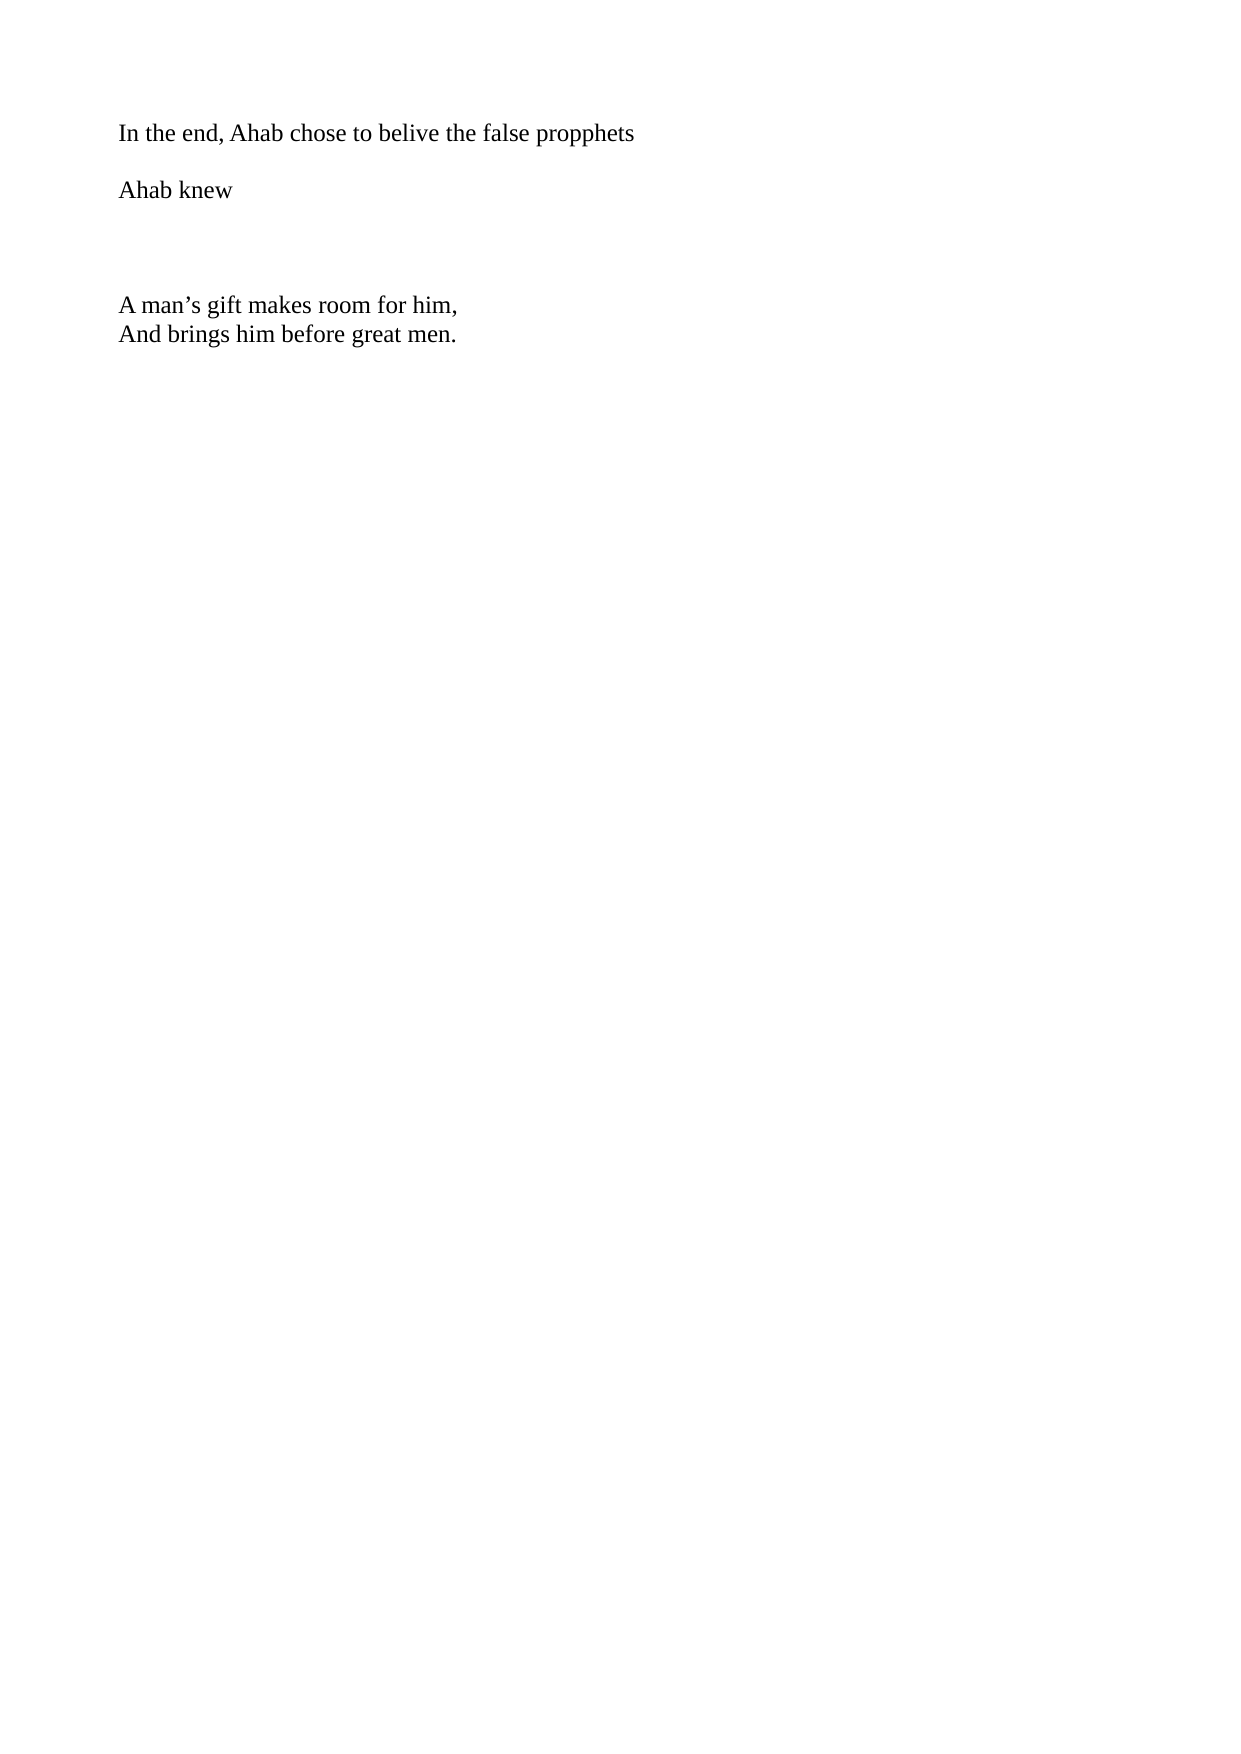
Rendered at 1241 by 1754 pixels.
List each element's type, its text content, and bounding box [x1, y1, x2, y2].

text Ahab knew [118, 176, 1122, 204]
text In the end, Ahab chose to belive the false propphets [118, 118, 1122, 147]
text A man’s gift makes room for him, And brings him before great men. [118, 291, 1122, 348]
